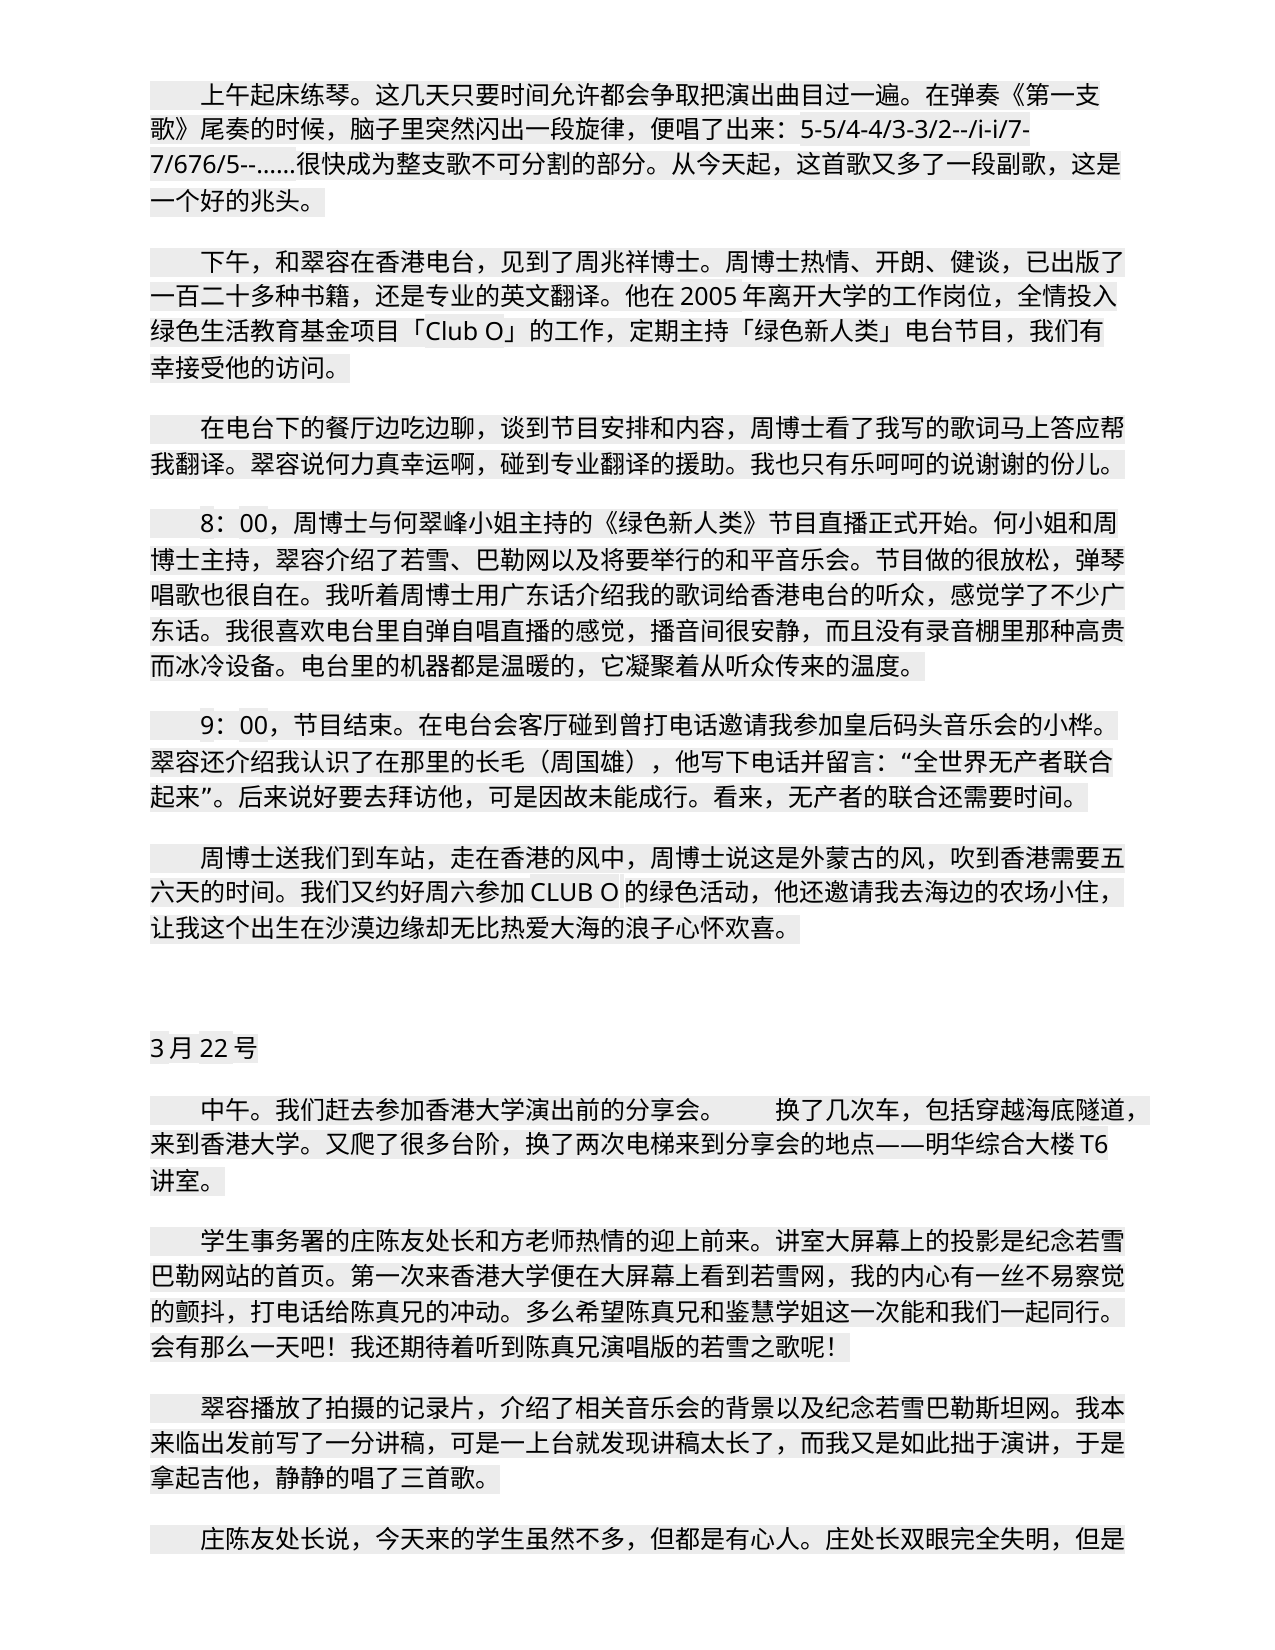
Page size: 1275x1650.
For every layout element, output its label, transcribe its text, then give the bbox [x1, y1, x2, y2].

text 下午，和翠容在香港电台，见到了周兆祥博士。周博士热情、开朗、健谈，已出版了一百二十多种书籍，还是专业的英文翻译。他在2005年离开大学的工作岗位，全情投入绿色生活教育基金项目「Club O」的工作，定期主持「绿色新人类」电台节目，我们有幸接受他的访问。 [150, 242, 1125, 383]
text 周博士送我们到车站，走在香港的风中，周博士说这是外蒙古的风，吹到香港需要五六天的时间。我们又约好周六参加CLUB O的绿色活动，他还邀请我去海边的农场小住，让我这个出生在沙漠边缘却无比热爱大海的浪子心怀欢喜。 [150, 837, 1125, 944]
text 翠容播放了拍摄的记录片，介绍了相关音乐会的背景以及纪念若雪巴勒斯坦网。我本来临出发前写了一分讲稿，可是一上台就发现讲稿太长了，而我又是如此拙于演讲，于是拿起吉他，静静的唱了三首歌。 [150, 1387, 1125, 1494]
text 在电台下的餐厅边吃边聊，谈到节目安排和内容，周博士看了我写的歌词马上答应帮我翻译。翠容说何力真幸运啊，碰到专业翻译的援助。我也只有乐呵呵的说谢谢的份儿。 [150, 408, 1125, 479]
text 8：00，周博士与何翠峰小姐主持的《绿色新人类》节目直播正式开始。何小姐和周博士主持，翠容介绍了若雪、巴勒网以及将要举行的和平音乐会。节目做的很放松，弹琴唱歌也很自在。我听着周博士用广东话介绍我的歌词给香港电台的听众，感觉学了不少广东话。我很喜欢电台里自弹自唱直播的感觉，播音间很安静，而且没有录音棚里那种高贵而冰冷设备。电台里的机器都是温暖的，它凝聚着从听众传来的温度。 [150, 504, 1125, 681]
text 3月22号 [150, 1029, 1125, 1064]
text 庄陈友处长说，今天来的学生虽然不多，但都是有心人。庄处长双眼完全失明，但是 [150, 1519, 1125, 1554]
text 9：00，节目结束。在电台会客厅碰到曾打电话邀请我参加皇后码头音乐会的小桦。翠容还介绍我认识了在那里的长毛（周国雄），他写下电话并留言：“全世界无产者联合起来”。后来说好要去拜访他，可是因故未能成行。看来，无产者的联合还需要时间。 [150, 706, 1125, 812]
text 上午起床练琴。这几天只要时间允许都会争取把演出曲目过一遍。在弹奏《第一支歌》尾奏的时候，脑子里突然闪出一段旋律，便唱了出来：5-5/4-4/3-3/2--/i-i/7-7/676/5--……很快成为整支歌不可分割的部分。从今天起，这首歌又多了一段副歌，这是一个好的兆头。 [150, 75, 1125, 217]
text 学生事务署的庄陈友处长和方老师热情的迎上前来。讲室大屏幕上的投影是纪念若雪巴勒网站的首页。第一次来香港大学便在大屏幕上看到若雪网，我的内心有一丝不易察觉的颤抖，打电话给陈真兄的冲动。多么希望陈真兄和鉴慧学姐这一次能和我们一起同行。会有那么一天吧！我还期待着听到陈真兄演唱版的若雪之歌呢！ [150, 1221, 1125, 1362]
text 中午。我们赶去参加香港大学演出前的分享会。 换了几次车，包括穿越海底隧道，来到香港大学。又爬了很多台阶，换了两次电梯来到分享会的地点——明华综合大楼T6讲室。 [150, 1089, 1125, 1196]
